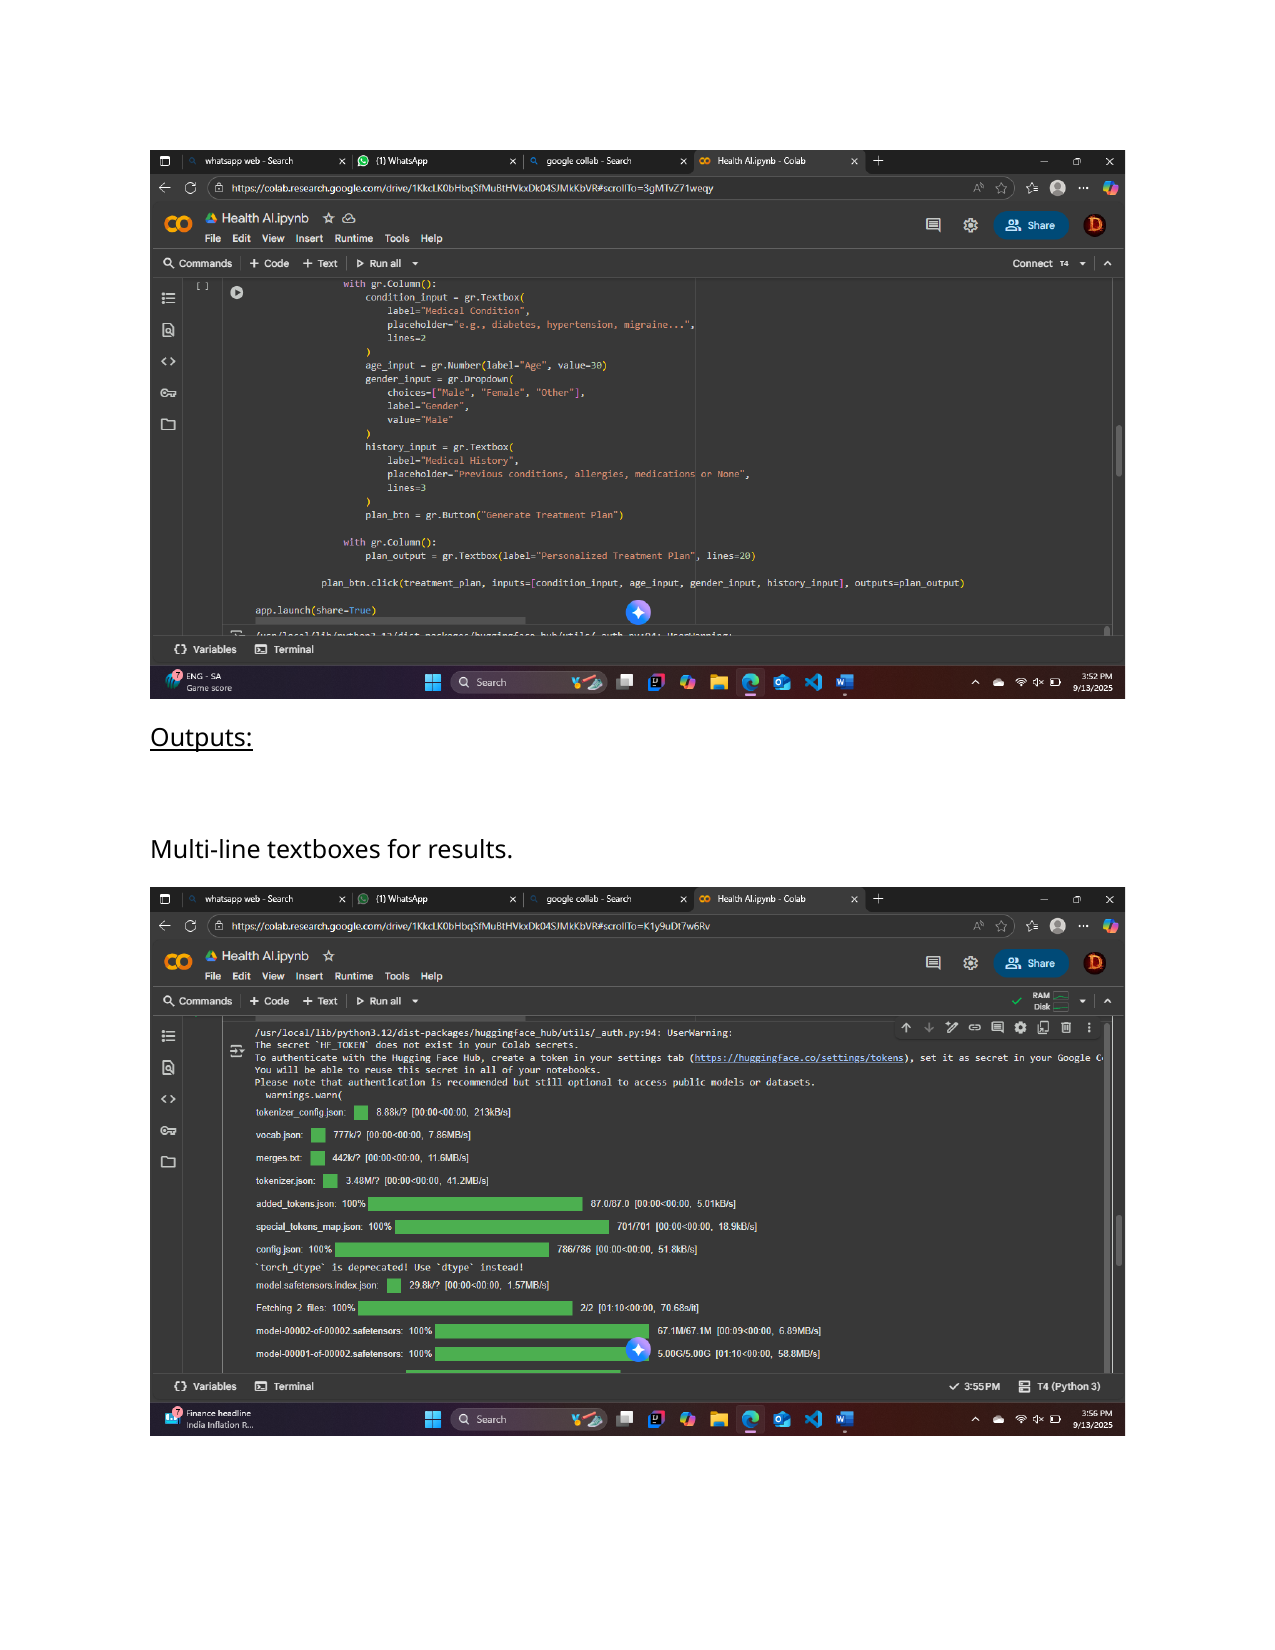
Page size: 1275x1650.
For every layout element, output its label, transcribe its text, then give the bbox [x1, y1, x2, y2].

text Multi-line textboxes for results. [150, 832, 1125, 866]
text Outputs: [150, 720, 1125, 754]
